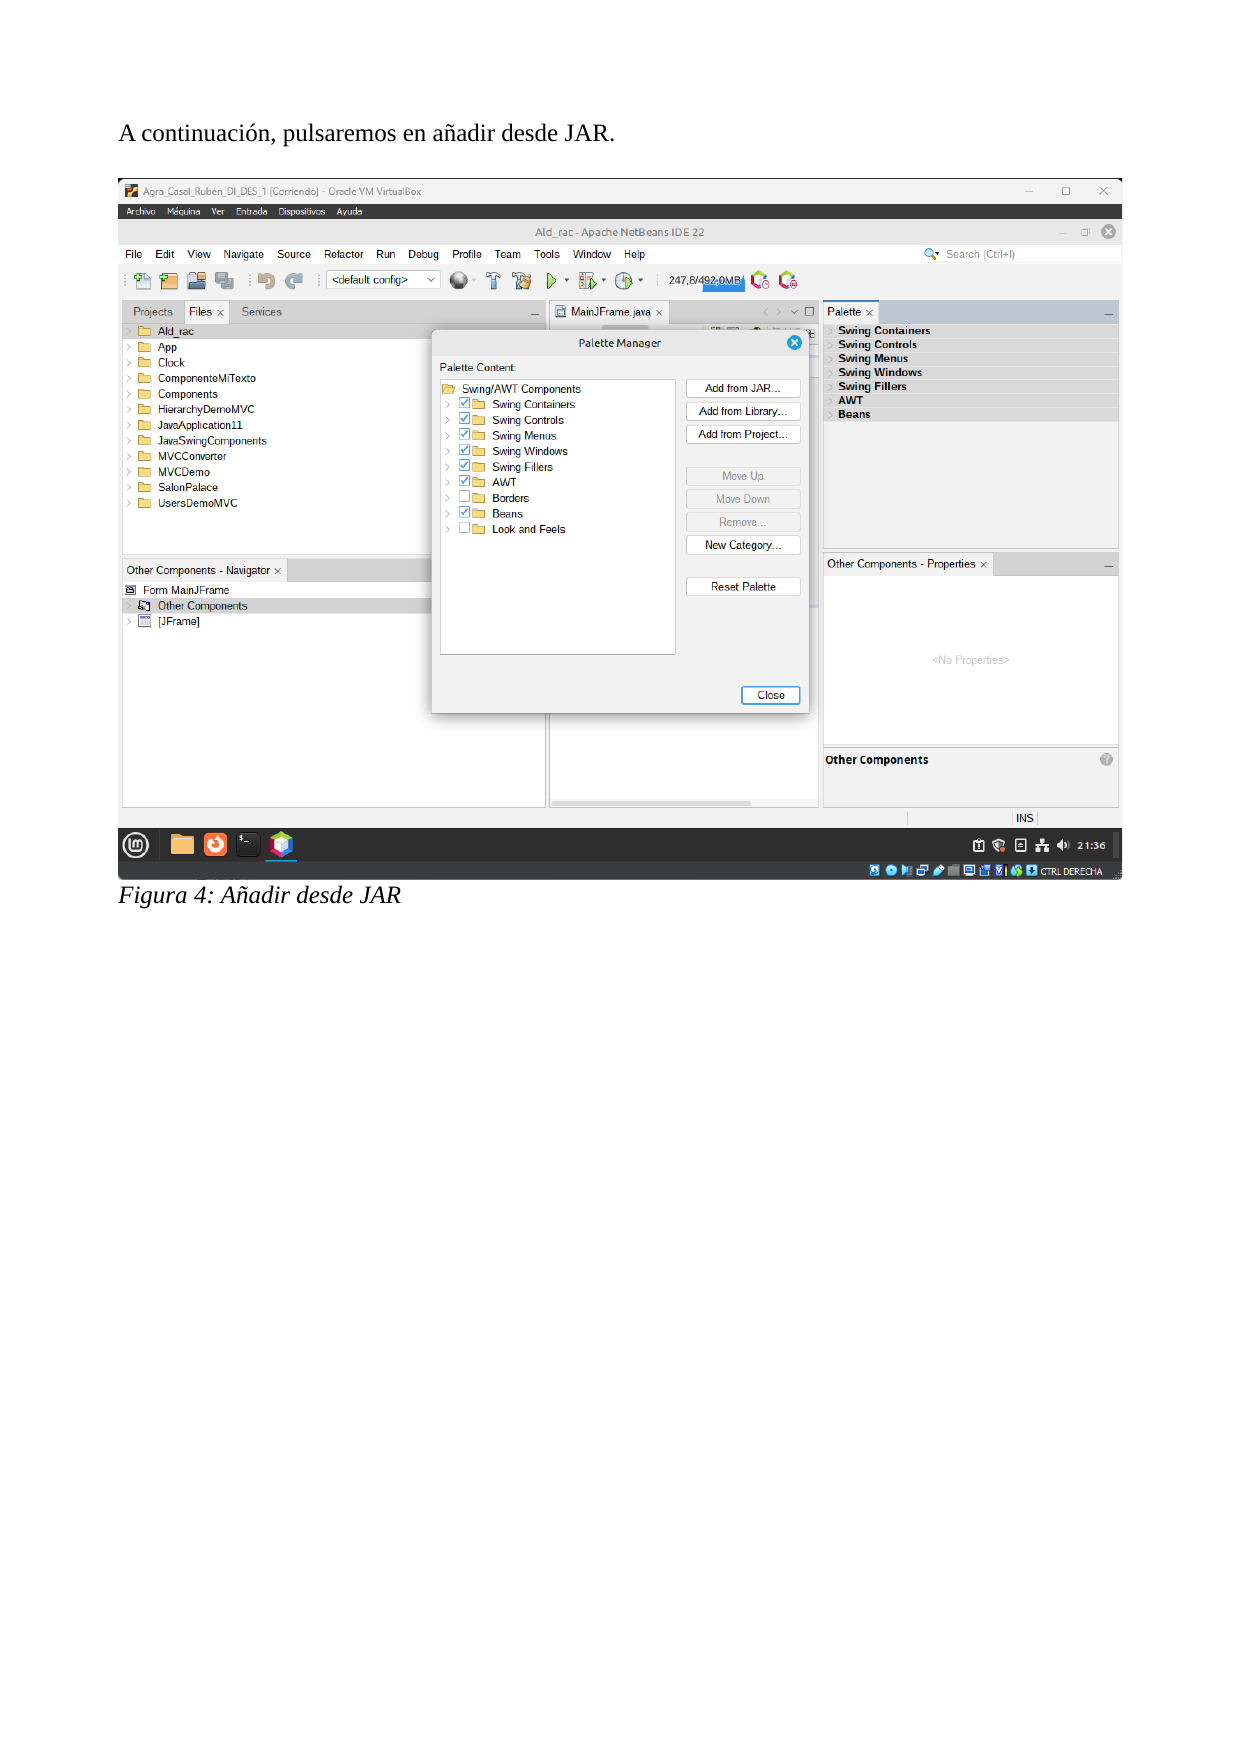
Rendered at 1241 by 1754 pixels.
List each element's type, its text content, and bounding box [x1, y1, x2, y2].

text Figura 4: Añadir desde JAR [118, 880, 1122, 909]
text A continuación, pulsaremos en añadir desde JAR. [118, 118, 1122, 147]
picture [118, 178, 1123, 880]
